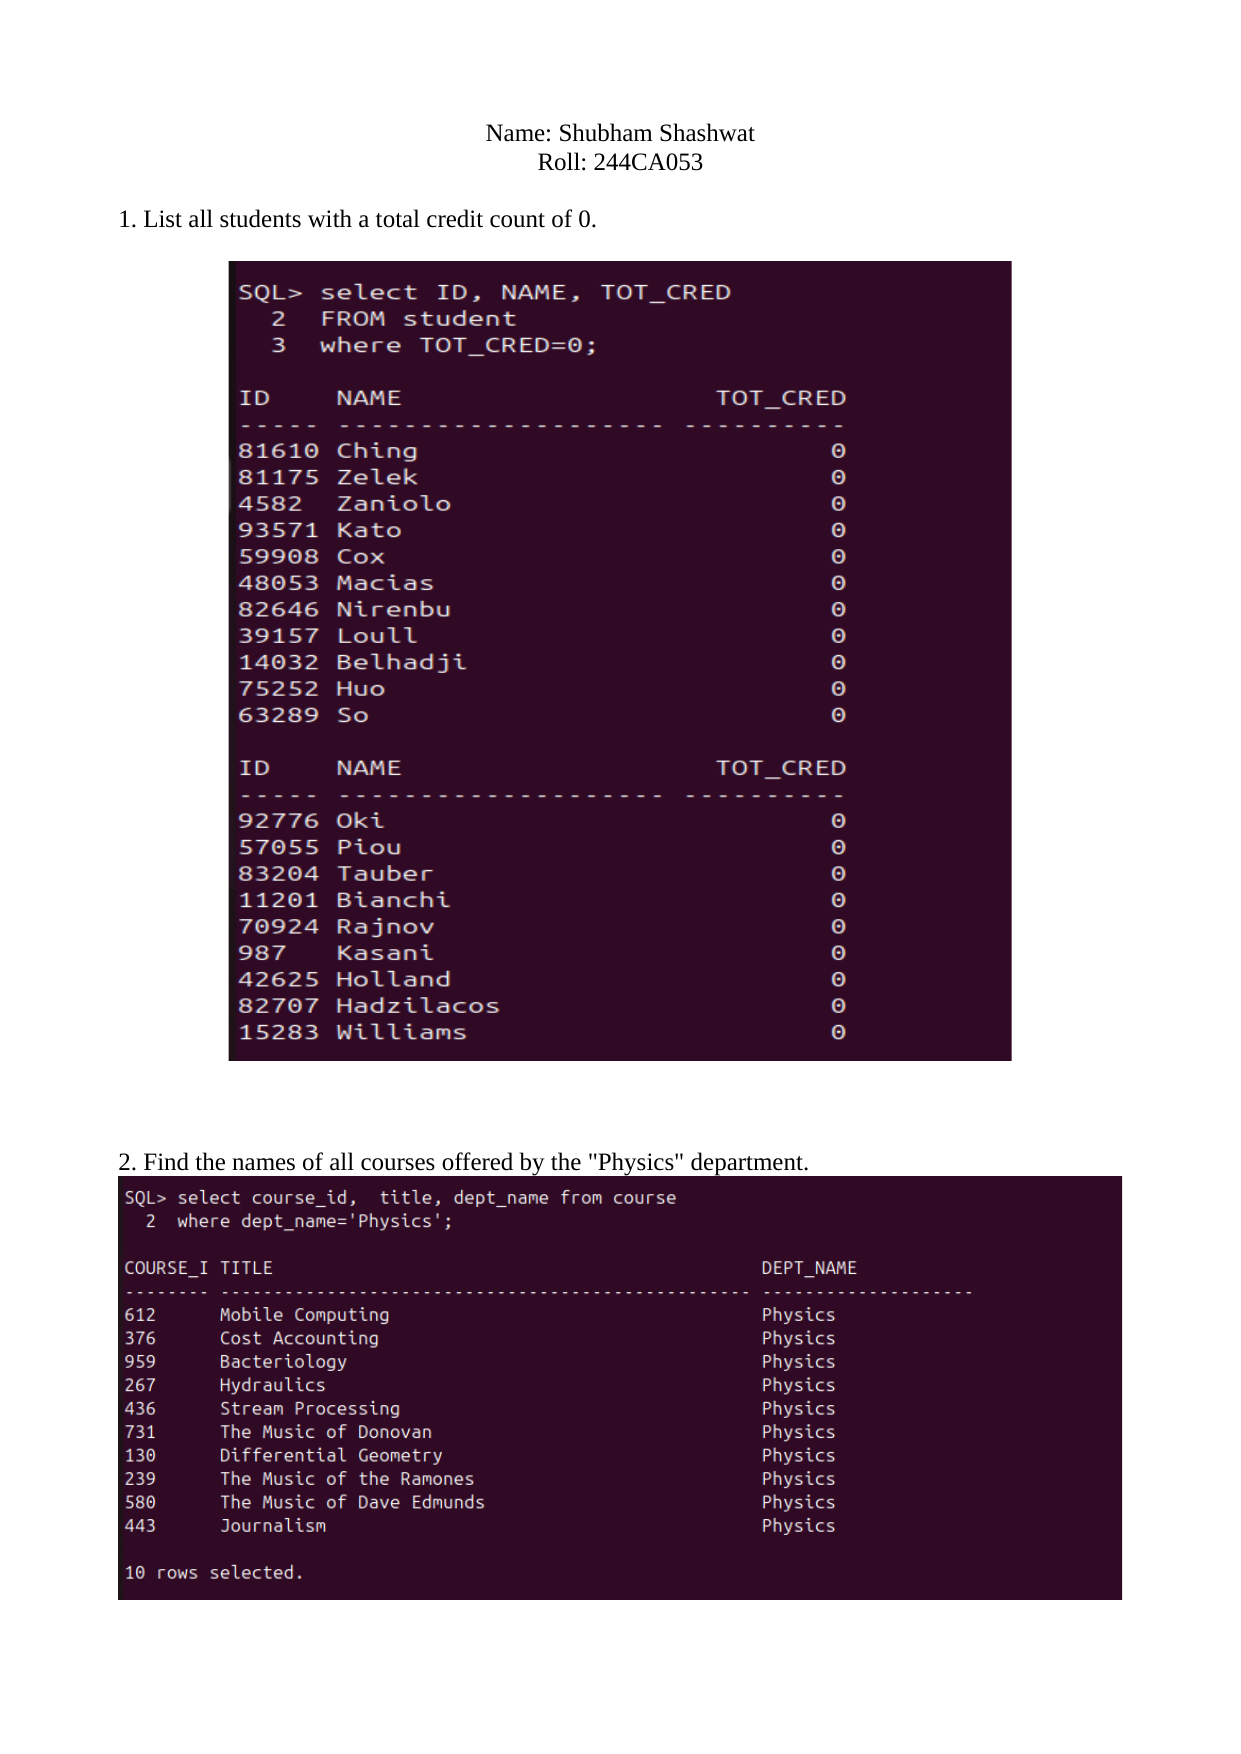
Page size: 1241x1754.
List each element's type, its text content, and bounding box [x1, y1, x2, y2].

text Roll: 244CA053 [118, 147, 1122, 176]
text 1. List all students with a total credit count of 0. [118, 204, 1122, 233]
text Name: Shubham Shashwat [118, 118, 1122, 147]
text 2. Find the names of all courses offered by the "Physics" department. [118, 1147, 1122, 1176]
picture [228, 261, 1012, 1061]
picture [118, 1176, 1123, 1600]
